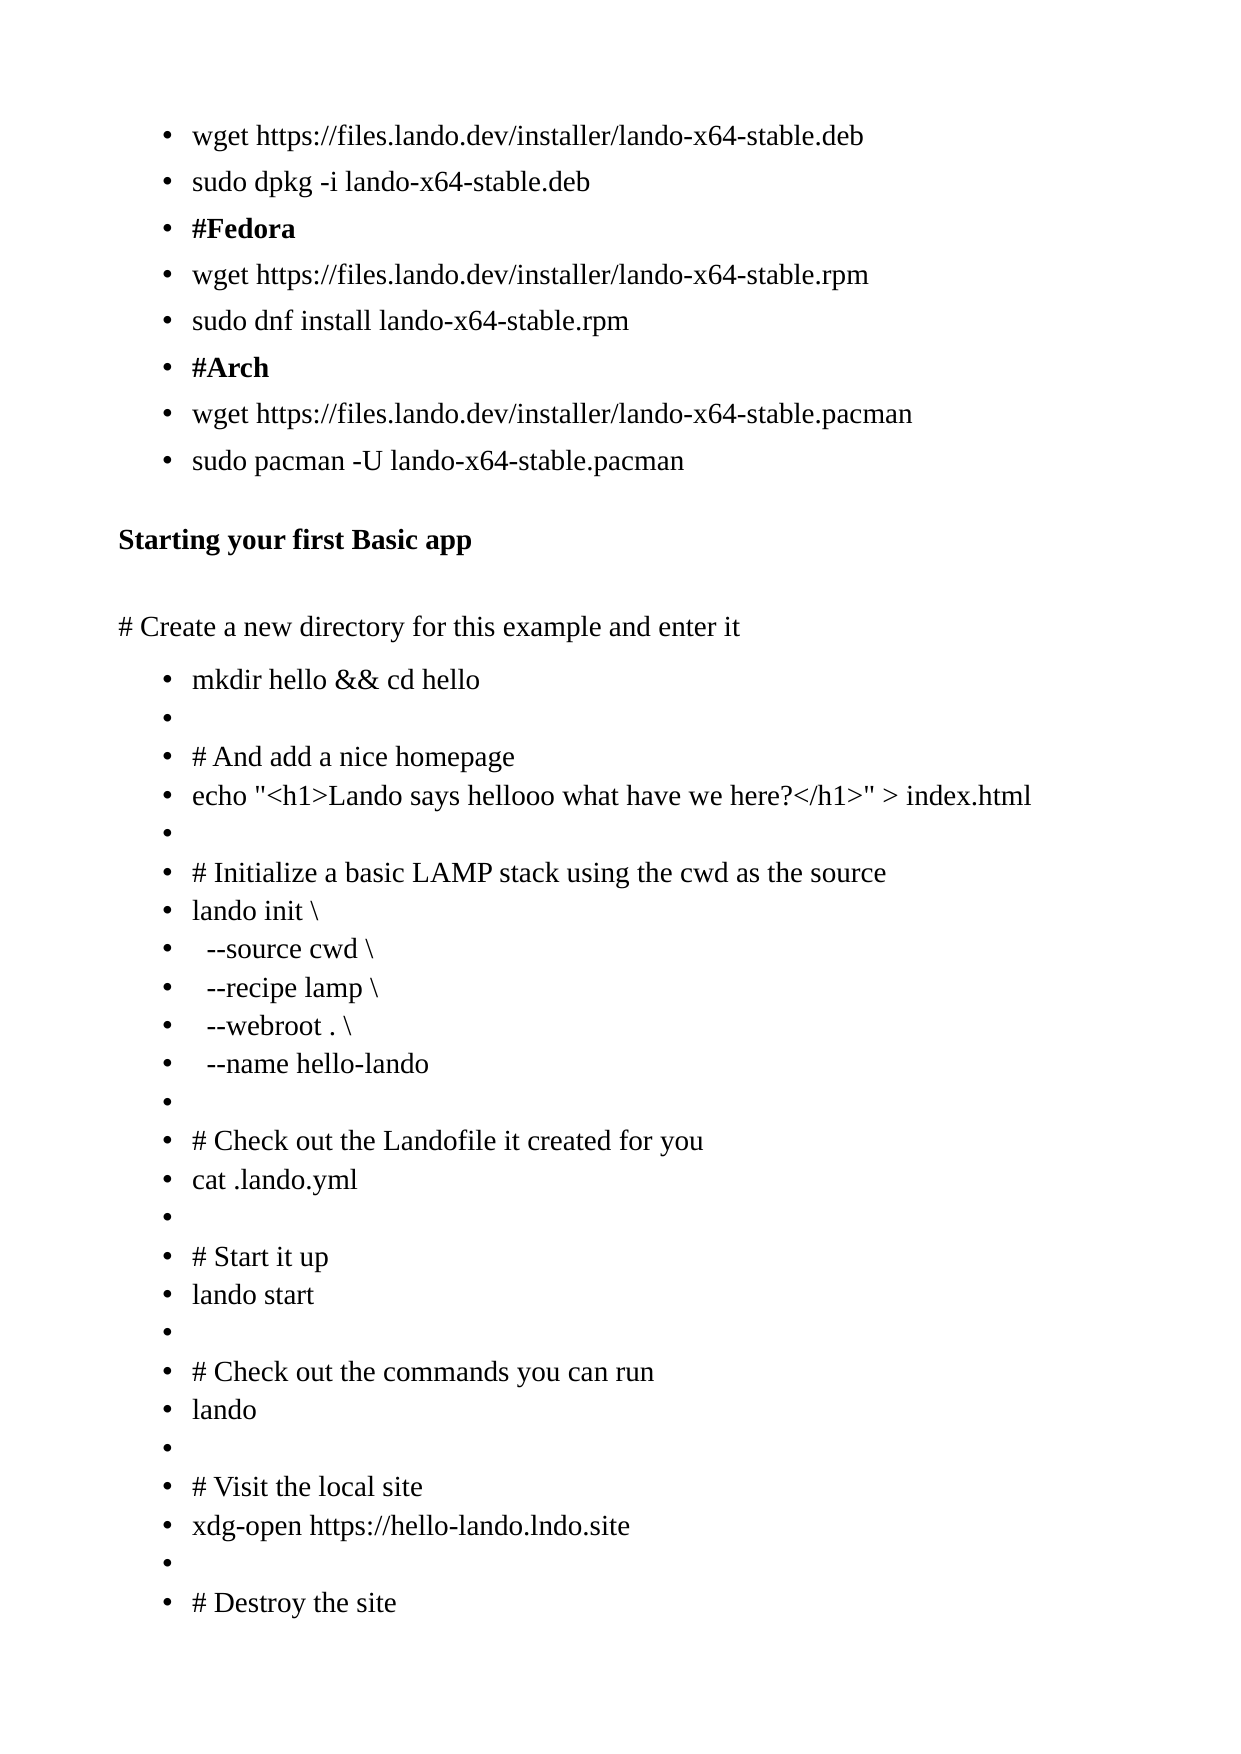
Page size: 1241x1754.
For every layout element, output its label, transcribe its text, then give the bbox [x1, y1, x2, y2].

list cat .lando.yml [162, 1162, 1122, 1195]
list sudo pacman -U lando-x64-stable.pacman [162, 443, 1122, 476]
list lando init \ [162, 893, 1122, 927]
list echo "<h1>Lando says hellooo what have we here?</h1>" > index.html [162, 778, 1122, 811]
list mkdir hello && cd hello [162, 662, 1122, 696]
list # Check out the commands you can run [162, 1354, 1122, 1388]
list #Arch [162, 350, 1122, 383]
list # Destroy the site [162, 1585, 1122, 1618]
list xdg-open https://hello-lando.lndo.site [162, 1508, 1122, 1541]
list lando [162, 1392, 1122, 1426]
list --name hello-lando [162, 1046, 1122, 1080]
list lando start [162, 1277, 1122, 1311]
text # Create a new directory for this example and enter it [118, 576, 1122, 643]
list # Initialize a basic LAMP stack using the cwd as the source [162, 855, 1122, 888]
list # And add a nice homepage [162, 739, 1122, 773]
list sudo dpkg -i lando-x64-stable.deb [162, 164, 1122, 198]
list wget https://files.lando.dev/installer/lando-x64-stable.deb [162, 118, 1122, 152]
list wget https://files.lando.dev/installer/lando-x64-stable.pacman [162, 396, 1122, 430]
list sudo dnf install lando-x64-stable.rpm [162, 303, 1122, 337]
text Starting your first Basic app [118, 522, 1122, 556]
list --recipe lamp \ [162, 970, 1122, 1003]
list --webroot . \ [162, 1008, 1122, 1042]
list # Start it up [162, 1239, 1122, 1272]
list #Fedora [162, 211, 1122, 244]
list wget https://files.lando.dev/installer/lando-x64-stable.rpm [162, 257, 1122, 291]
list --source cwd \ [162, 931, 1122, 965]
list # Check out the Landofile it created for you [162, 1123, 1122, 1157]
list # Visit the local site [162, 1469, 1122, 1503]
